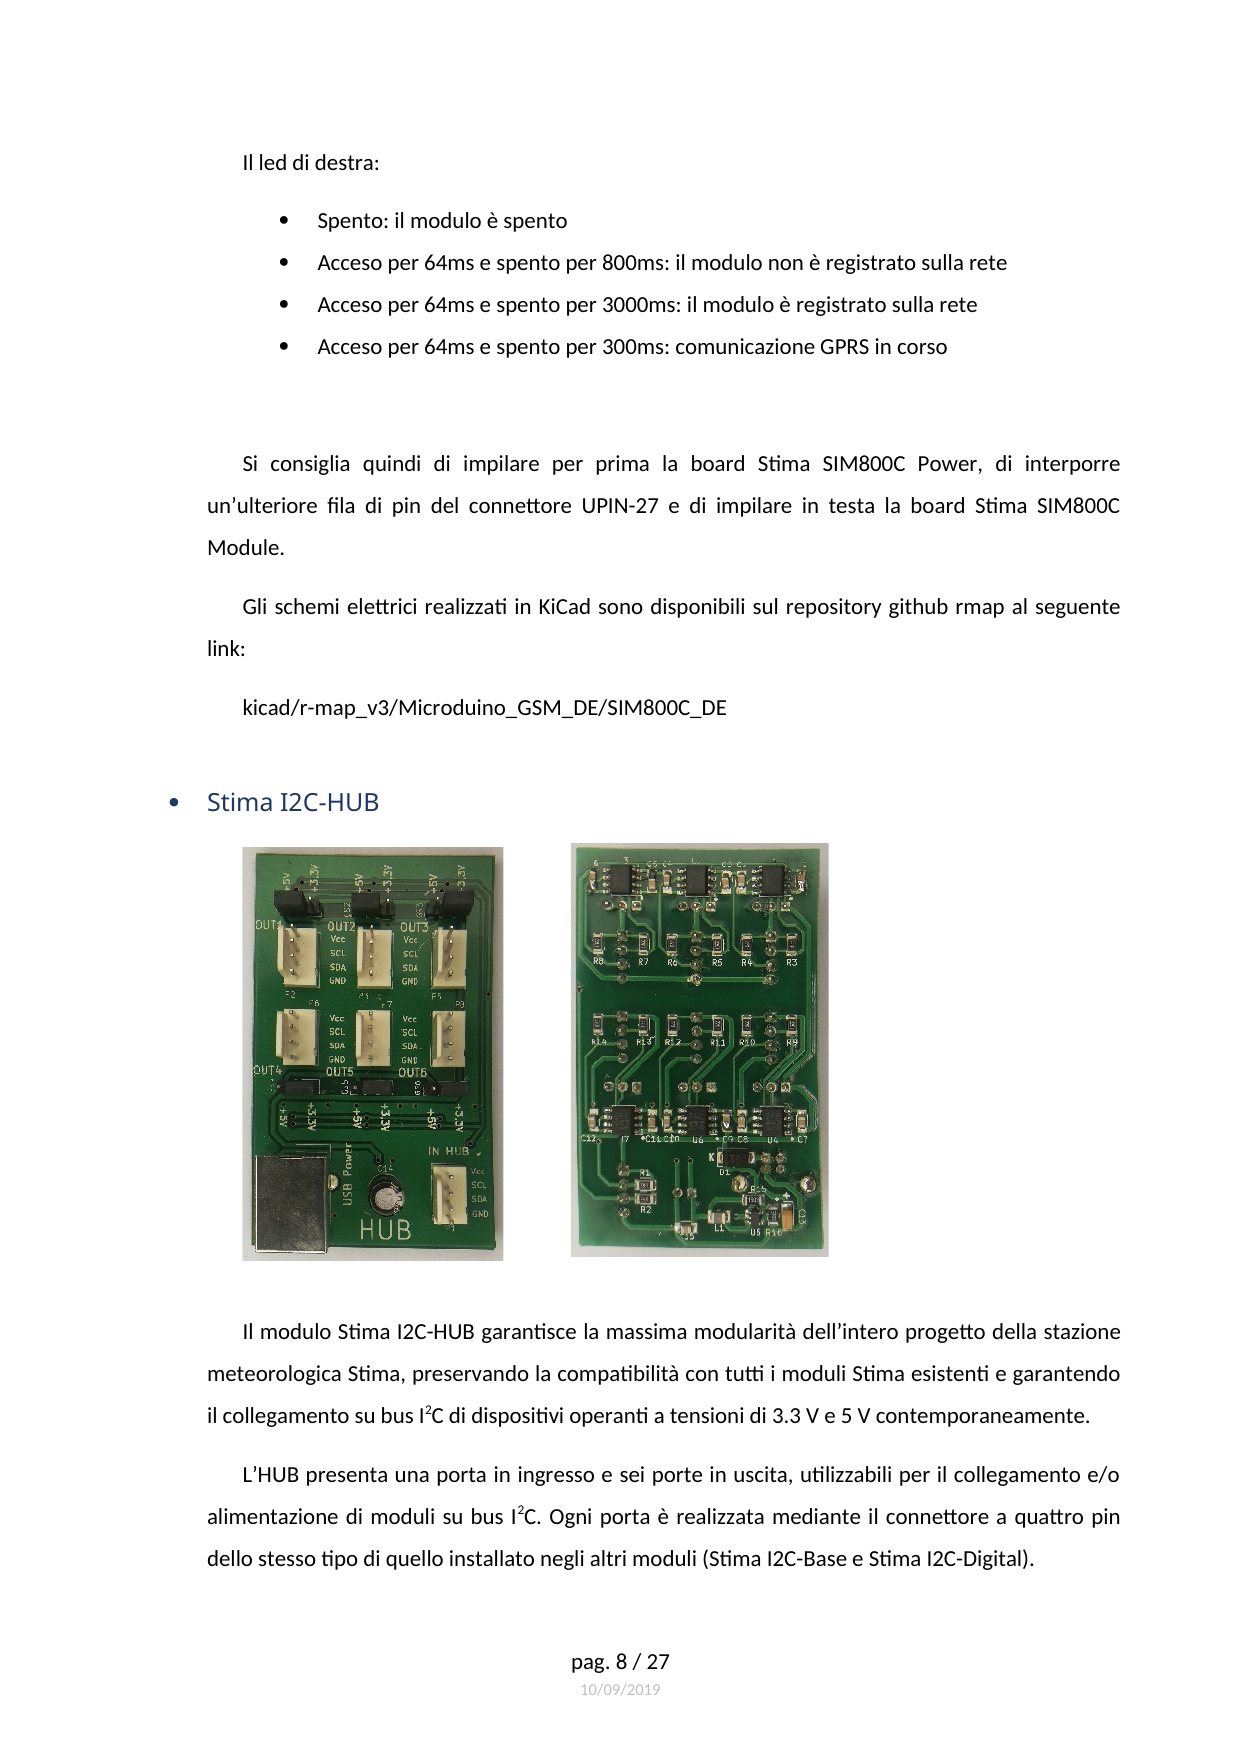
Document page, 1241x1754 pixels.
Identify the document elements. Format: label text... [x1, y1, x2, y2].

text Si consiglia quindi di impilare per prima la board Stima SIM800C Power, di interporre un’ulteriore fila di pin del connettore UPIN-27 e di impilare in testa la board Stima SIM800C Module. [207, 449, 1122, 561]
text Gli schemi elettrici realizzati in KiCad sono disponibili sul repository github rmap al seguente link: [207, 592, 1122, 662]
list Acceso per 64ms e spento per 800ms: il modulo non è registrato sulla rete [280, 248, 1122, 276]
list Spento: il modulo è spento [280, 206, 1122, 234]
picture [570, 843, 829, 1257]
list Acceso per 64ms e spento per 3000ms: il modulo è registrato sulla rete [280, 290, 1122, 318]
picture [242, 847, 504, 1261]
text Il modulo Stima I2C-HUB garantisce la massima modularità dell’intero progetto della stazione meteorologica Stima, preservando la compatibilità con tutti i moduli Stima esistenti e garantendo il collegamento su bus I2C di dispositivi operanti a tensioni di 3.3 V e 5 V contemporaneamente. [207, 1317, 1122, 1429]
text L’HUB presenta una porta in ingresso e sei porte in uscita, utilizzabili per il collegamento e/o alimentazione di moduli su bus I2C. Ogni porta è realizzata mediante il connettore a quattro pin dello stesso tipo di quello installato negli altri moduli (Stima I2C-Base e Stima I2C-Digital). [207, 1460, 1122, 1572]
text Il led di destra: [207, 148, 1122, 176]
text kicad/r-map_v3/Microduino_GSM_DE/SIM800C_DE [207, 693, 1122, 721]
subtitle Stima I2C-HUB [169, 785, 1122, 819]
list Acceso per 64ms e spento per 300ms: comunicazione GPRS in corso [280, 332, 1122, 360]
